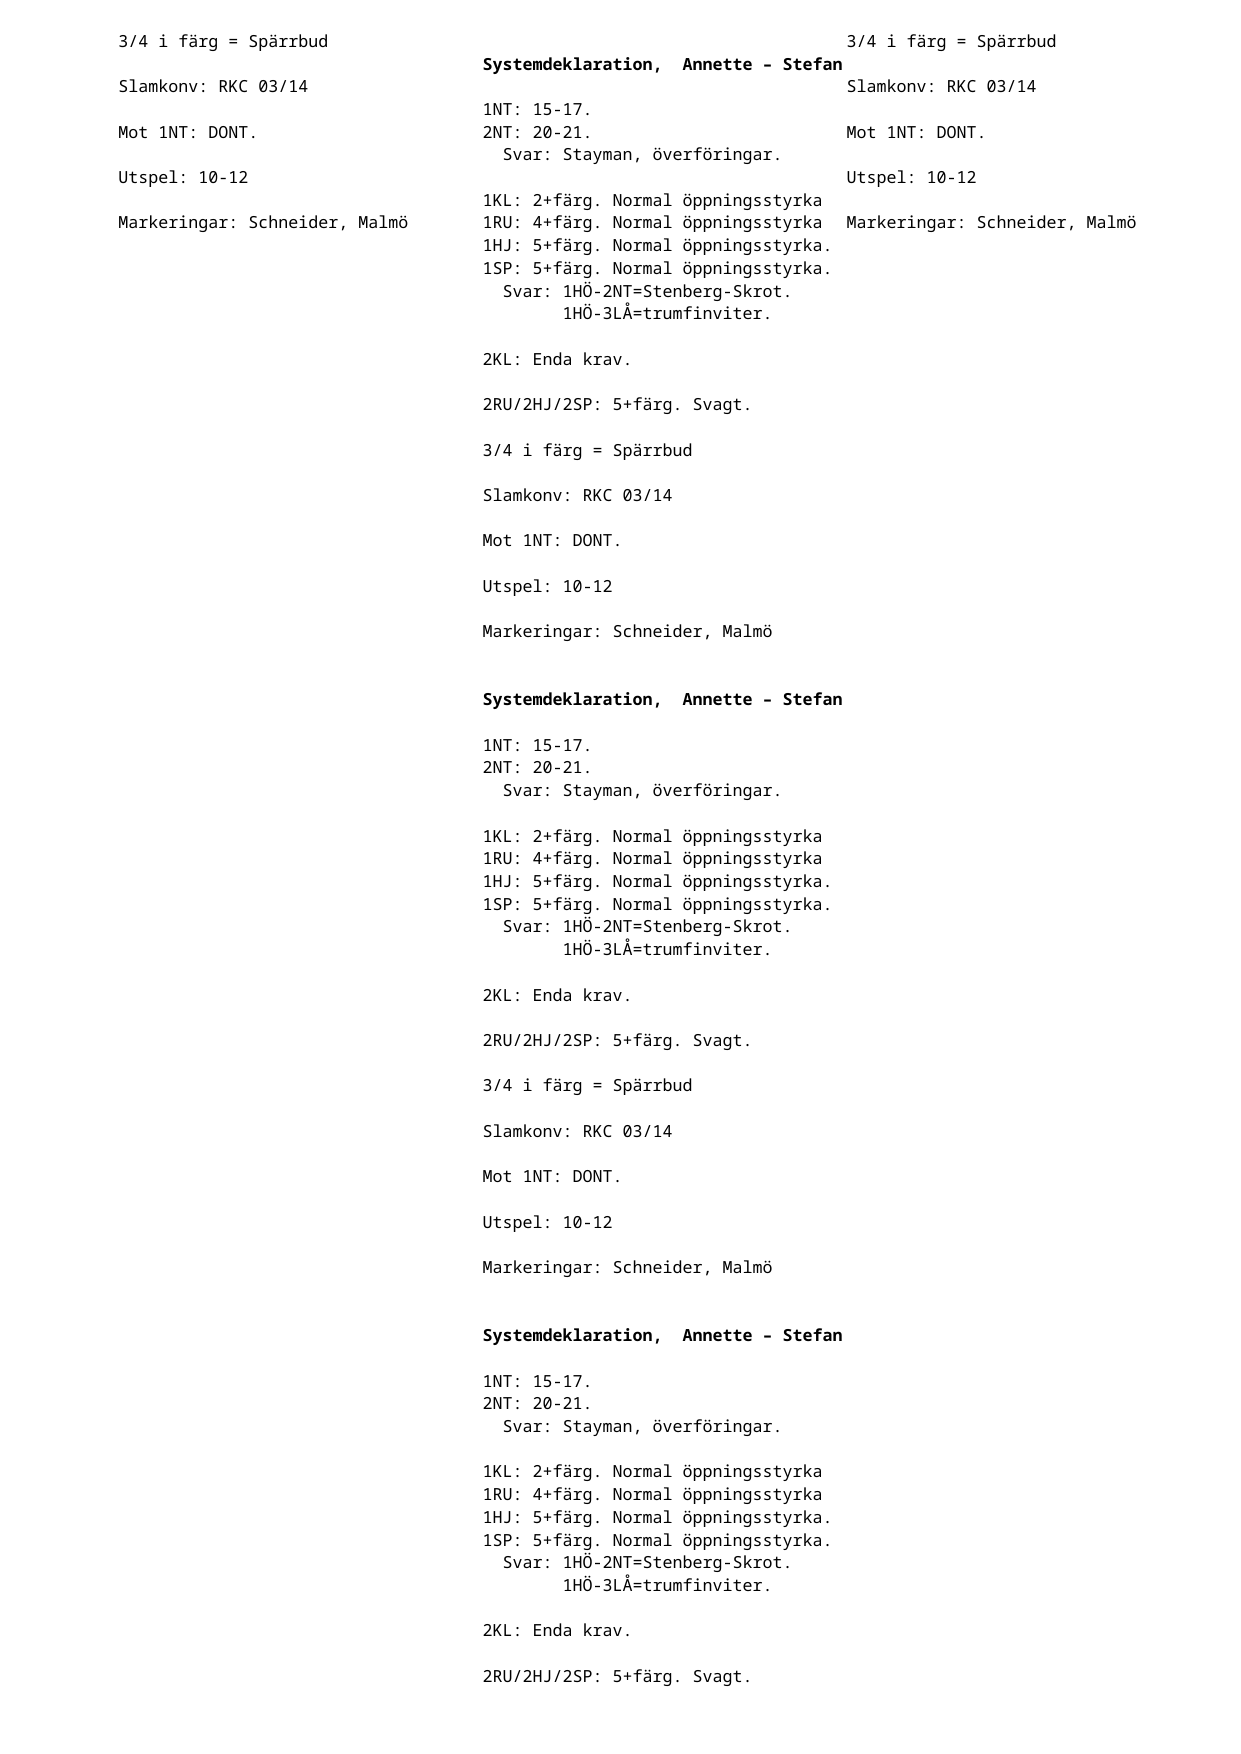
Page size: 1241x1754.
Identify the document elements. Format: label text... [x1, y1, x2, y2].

text 1SP: 5+färg. Normal öppningsstyrka. [482, 257, 846, 279]
text Markeringar: Schneider, Malmö [846, 211, 1211, 234]
text 2NT: 20-21. [482, 756, 846, 779]
text Utspel: 10-12 [482, 574, 846, 597]
text Mot 1NT: DONT. [118, 120, 482, 143]
text 1HÖ-3LÅ=trumfinviter. [482, 938, 846, 961]
text Slamkonv: RKC 03/14 [482, 484, 846, 506]
text 1HÖ-3LÅ=trumfinviter. [482, 1574, 846, 1596]
text Utspel: 10-12 [482, 1210, 846, 1233]
text Systemdeklaration, Annette – Stefan [482, 1324, 846, 1347]
text Svar: Stayman, överföringar. [482, 143, 846, 166]
text 1KL: 2+färg. Normal öppningsstyrka [482, 1460, 846, 1483]
text 3/4 i färg = Spärrbud [846, 29, 1211, 52]
text Markeringar: Schneider, Malmö [482, 620, 846, 643]
text Svar: Stayman, överföringar. [482, 1415, 846, 1437]
text 2RU/2HJ/2SP: 5+färg. Svagt. [482, 1664, 846, 1710]
text 2NT: 20-21. [482, 1392, 846, 1415]
text Slamkonv: RKC 03/14 [118, 75, 482, 98]
text 1NT: 15-17. [482, 98, 846, 120]
text 1SP: 5+färg. Normal öppningsstyrka. [482, 1528, 846, 1551]
text Svar: 1HÖ-2NT=Stenberg-Skrot. [482, 279, 846, 302]
text 2RU/2HJ/2SP: 5+färg. Svagt. [482, 393, 846, 438]
text 2NT: 20-21. [482, 120, 846, 143]
text 1SP: 5+färg. Normal öppningsstyrka. [482, 892, 846, 915]
text Svar: Stayman, överföringar. [482, 779, 846, 802]
text Systemdeklaration, Annette – Stefan [482, 688, 846, 711]
text 1RU: 4+färg. Normal öppningsstyrka [482, 1483, 846, 1506]
text Markeringar: Schneider, Malmö [482, 1256, 846, 1278]
text 1HÖ-3LÅ=trumfinviter. [482, 302, 846, 325]
text Svar: 1HÖ-2NT=Stenberg-Skrot. [482, 915, 846, 938]
text 3/4 i färg = Spärrbud [482, 438, 846, 461]
text 1HJ: 5+färg. Normal öppningsstyrka. [482, 234, 846, 257]
text 2KL: Enda krav. [482, 961, 846, 1006]
text Mot 1NT: DONT. [482, 529, 846, 552]
text 2RU/2HJ/2SP: 5+färg. Svagt. [482, 1029, 846, 1074]
text Utspel: 10-12 [118, 166, 482, 188]
text Svar: 1HÖ-2NT=Stenberg-Skrot. [482, 1551, 846, 1574]
text Systemdeklaration, Annette – Stefan [482, 52, 846, 75]
text Mot 1NT: DONT. [482, 1165, 846, 1188]
text 3/4 i färg = Spärrbud [118, 29, 482, 52]
text 1KL: 2+färg. Normal öppningsstyrka [482, 824, 846, 847]
text 2KL: Enda krav. [482, 1596, 846, 1642]
text Slamkonv: RKC 03/14 [846, 75, 1211, 98]
text Mot 1NT: DONT. [846, 120, 1211, 143]
text Slamkonv: RKC 03/14 [482, 1119, 846, 1142]
text 1RU: 4+färg. Normal öppningsstyrka [482, 211, 846, 234]
text 2KL: Enda krav. [482, 325, 846, 370]
text 1RU: 4+färg. Normal öppningsstyrka [482, 847, 846, 870]
text 1KL: 2+färg. Normal öppningsstyrka [482, 188, 846, 211]
text Utspel: 10-12 [846, 166, 1211, 188]
text Markeringar: Schneider, Malmö [118, 211, 482, 234]
text 1NT: 15-17. [482, 1369, 846, 1392]
text 1HJ: 5+färg. Normal öppningsstyrka. [482, 870, 846, 892]
text 3/4 i färg = Spärrbud [482, 1074, 846, 1097]
text 1NT: 15-17. [482, 733, 846, 756]
text 1HJ: 5+färg. Normal öppningsstyrka. [482, 1506, 846, 1528]
